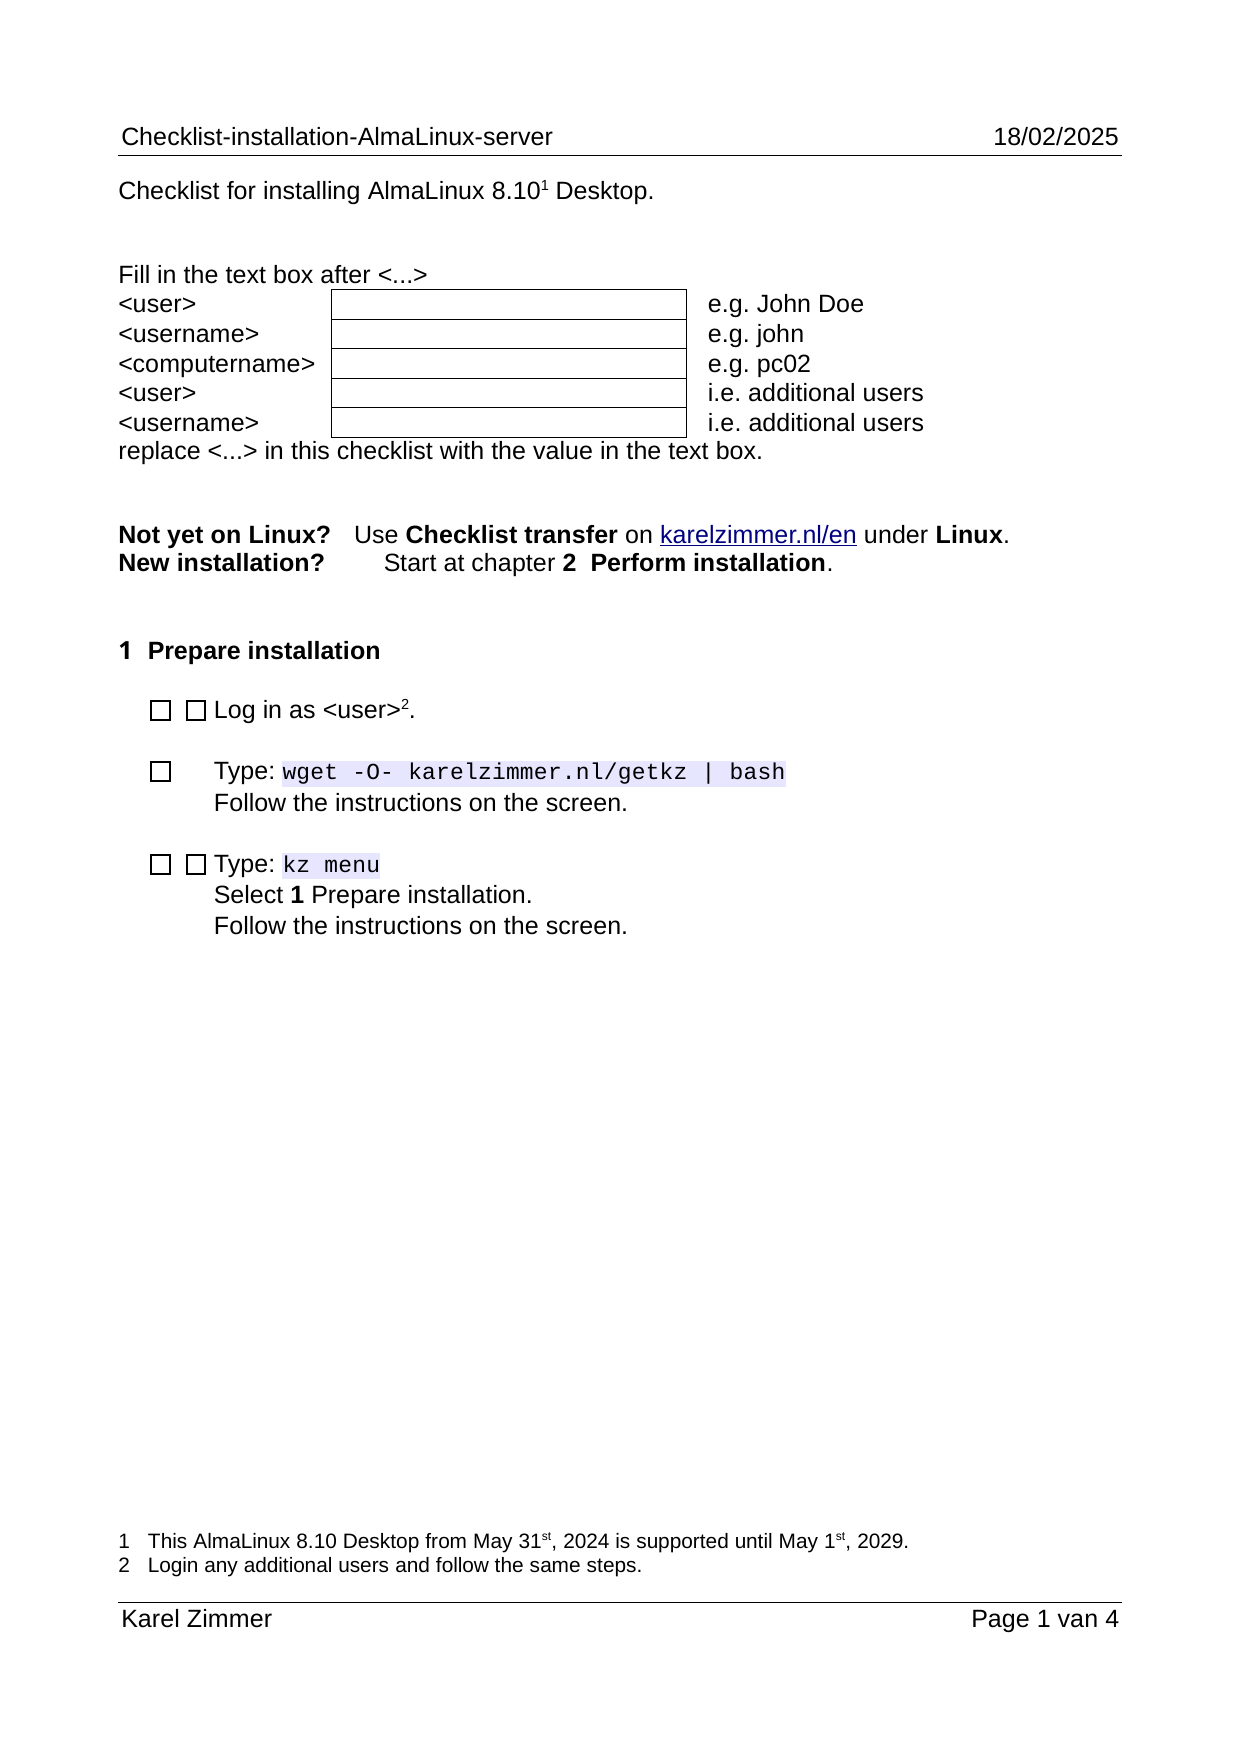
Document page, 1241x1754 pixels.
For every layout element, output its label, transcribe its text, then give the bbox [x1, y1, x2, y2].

table_cell Follow the instructions on the screen. [213, 788, 1122, 818]
table_cell [177, 788, 213, 818]
table_cell Select 1 Prepare installation. [213, 880, 1122, 911]
table_cell [118, 911, 142, 941]
text <username> [118, 319, 331, 348]
table_cell [142, 848, 177, 880]
table_cell [142, 818, 177, 848]
table_cell [177, 818, 213, 848]
table_cell [142, 726, 177, 756]
text replace <...> in this checklist with the value in the text box. [118, 437, 1122, 465]
text i.e. additional users [687, 407, 1122, 437]
text <computername> [118, 348, 331, 378]
table_cell [118, 848, 142, 880]
table_cell [177, 880, 213, 911]
table_cell [177, 848, 213, 880]
text <user> [118, 289, 331, 319]
table_header Log in as <user>. [213, 695, 1122, 726]
table_cell [118, 788, 142, 818]
list Prepare installation [118, 633, 1122, 667]
table_cell [177, 726, 213, 756]
text <username> [118, 407, 331, 437]
text i.e. additional users [687, 378, 1122, 407]
text Checklist for installing AlmaLinux 8.10 Desktop. [118, 177, 1122, 205]
text Fill in the text box after <...> [118, 261, 1122, 289]
table_cell [177, 911, 213, 941]
text e.g. pc02 [687, 348, 1122, 378]
table_cell [142, 880, 177, 911]
table_cell [142, 756, 177, 788]
table_cell [118, 880, 142, 911]
text e.g. John Doe [687, 289, 1122, 319]
table_cell [118, 818, 142, 848]
table_cell [142, 911, 177, 941]
table_cell [177, 756, 213, 788]
text This AlmaLinux 8.10 Desktop from May 31st, 2024 is supported until May 1st, 2029. [118, 1530, 1122, 1553]
table_cell [213, 726, 1122, 756]
table_cell Type: kz menu [213, 848, 1122, 880]
text New installation? Start at chapter 2 Perform installation. [118, 549, 1122, 577]
text <user> [118, 378, 331, 407]
table_cell [118, 756, 142, 788]
table_header [177, 695, 213, 726]
table_cell [142, 788, 177, 818]
table_header [118, 695, 142, 726]
table_cell Follow the instructions on the screen. [213, 911, 1122, 941]
table_cell [213, 818, 1122, 848]
table_header [142, 695, 177, 726]
table_cell Type: wget -O- karelzimmer.nl/getkz | bash [213, 756, 1122, 788]
text Not yet on Linux? Use Checklist transfer on karelzimmer.nl/en under Linux. [118, 521, 1122, 549]
table_cell [118, 726, 142, 756]
text e.g. john [687, 319, 1122, 348]
